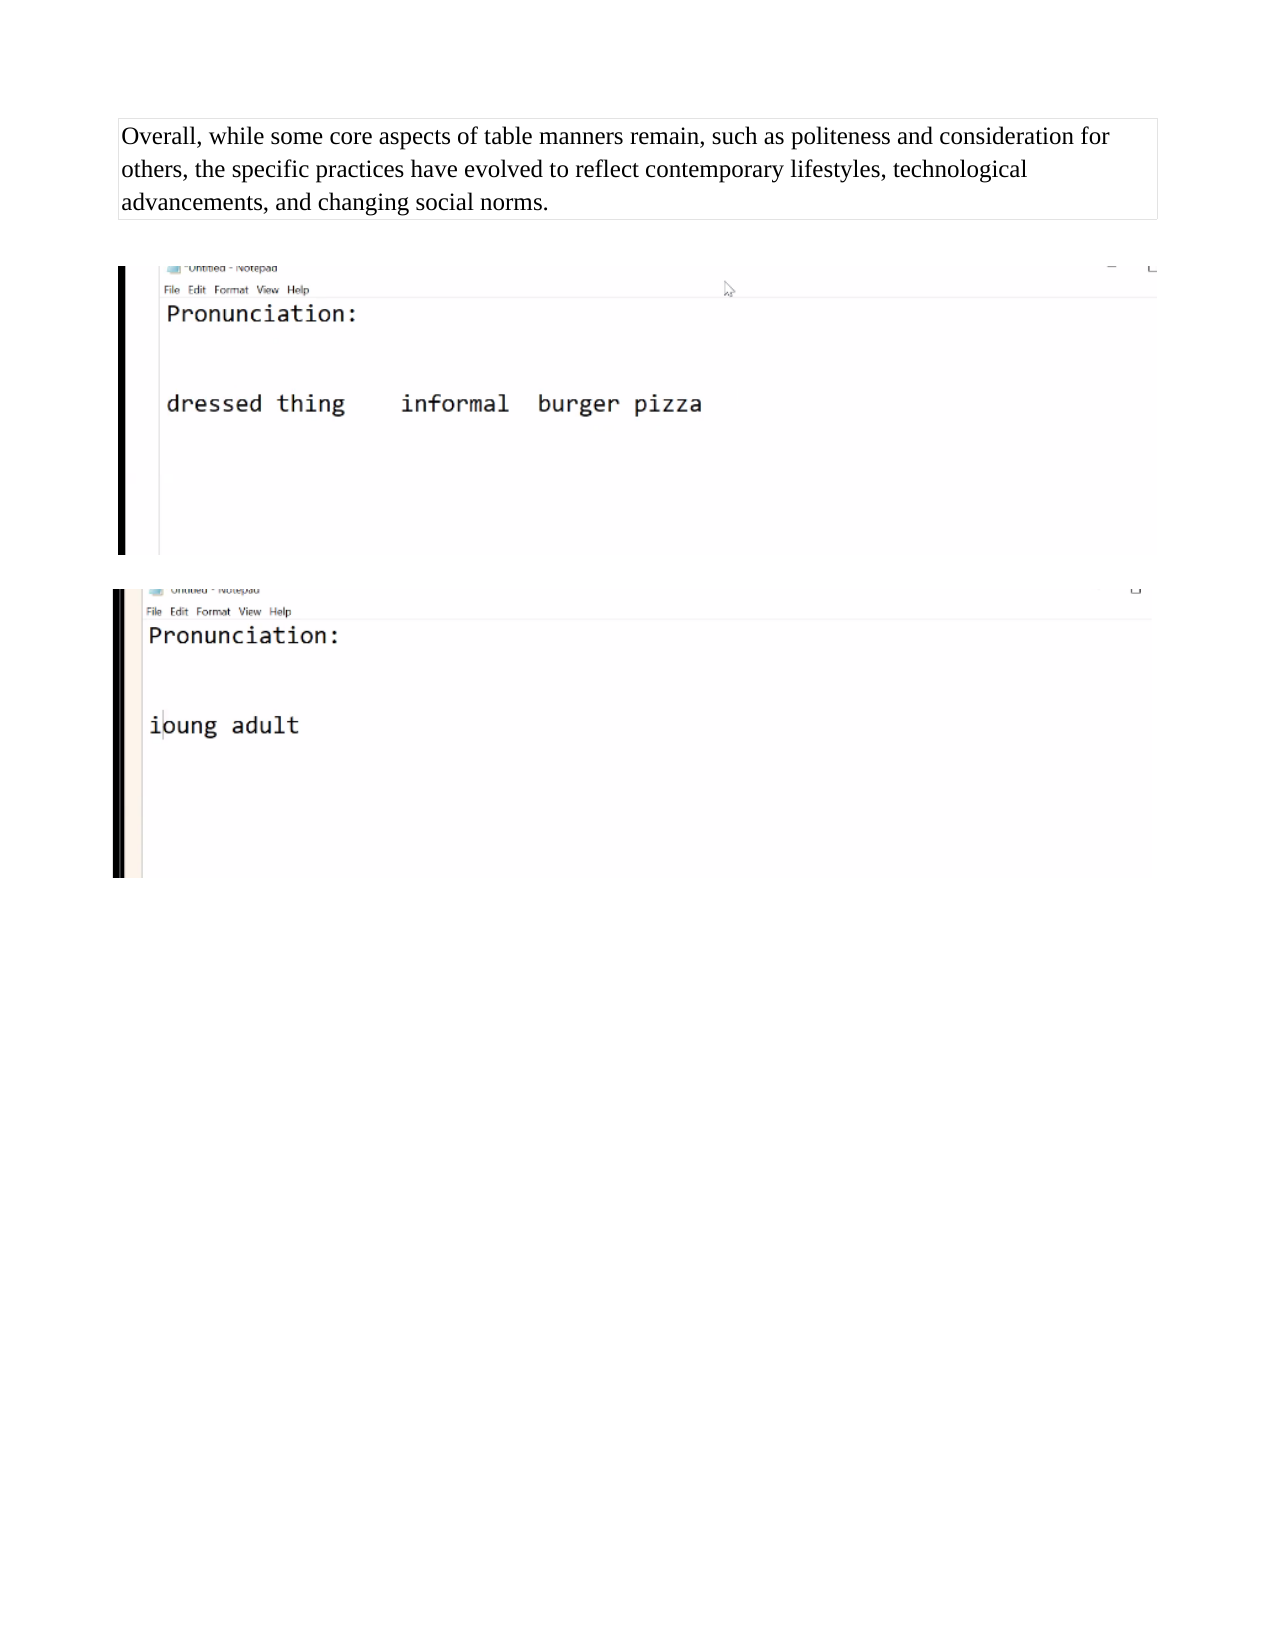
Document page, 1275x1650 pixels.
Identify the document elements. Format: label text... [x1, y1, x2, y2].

picture [118, 266, 1157, 555]
picture [112, 589, 1152, 878]
text Overall, while some core aspects of table manners remain, such as politeness and consideration for others, the specific practices have evolved to reflect contemporary lifestyles, technological advancements, and changing social norms. [119, 119, 1157, 219]
